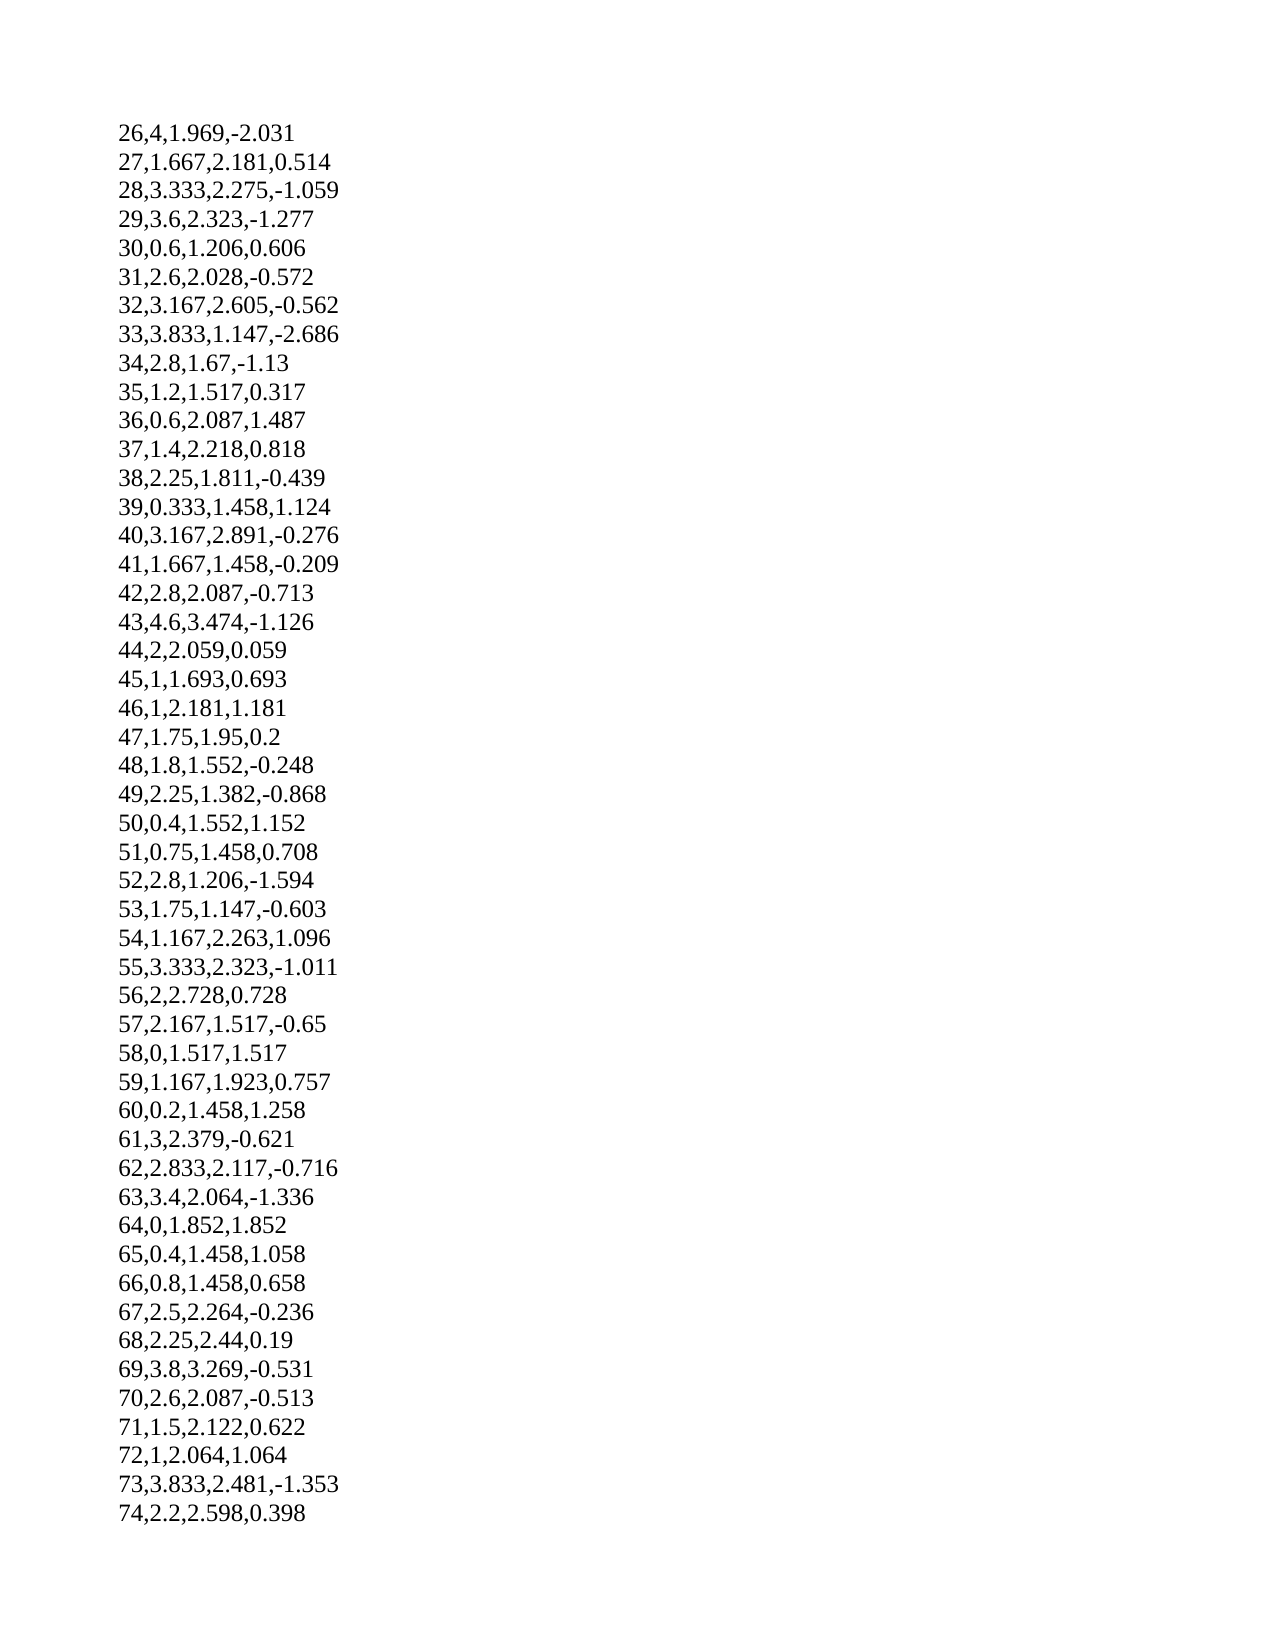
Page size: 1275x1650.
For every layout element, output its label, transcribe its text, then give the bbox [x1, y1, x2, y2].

text 28,3.333,2.275,-1.059 [118, 176, 1157, 204]
text 61,3,2.379,-0.621 [118, 1124, 1157, 1153]
text 66,0.8,1.458,0.658 [118, 1268, 1157, 1297]
text 46,1,2.181,1.181 [118, 693, 1157, 722]
text 73,3.833,2.481,-1.353 [118, 1469, 1157, 1498]
text 67,2.5,2.264,-0.236 [118, 1297, 1157, 1326]
text 54,1.167,2.263,1.096 [118, 923, 1157, 952]
text 39,0.333,1.458,1.124 [118, 492, 1157, 521]
text 70,2.6,2.087,-0.513 [118, 1383, 1157, 1412]
text 36,0.6,2.087,1.487 [118, 406, 1157, 434]
text 42,2.8,2.087,-0.713 [118, 578, 1157, 607]
text 41,1.667,1.458,-0.209 [118, 549, 1157, 578]
text 43,4.6,3.474,-1.126 [118, 607, 1157, 636]
text 38,2.25,1.811,-0.439 [118, 463, 1157, 492]
text 50,0.4,1.552,1.152 [118, 808, 1157, 837]
text 53,1.75,1.147,-0.603 [118, 894, 1157, 923]
text 44,2,2.059,0.059 [118, 636, 1157, 664]
text 68,2.25,2.44,0.19 [118, 1326, 1157, 1354]
text 71,1.5,2.122,0.622 [118, 1412, 1157, 1441]
text 47,1.75,1.95,0.2 [118, 722, 1157, 751]
text 59,1.167,1.923,0.757 [118, 1067, 1157, 1096]
text 32,3.167,2.605,-0.562 [118, 291, 1157, 319]
text 57,2.167,1.517,-0.65 [118, 1009, 1157, 1038]
text 64,0,1.852,1.852 [118, 1211, 1157, 1239]
text 33,3.833,1.147,-2.686 [118, 319, 1157, 348]
text 27,1.667,2.181,0.514 [118, 147, 1157, 176]
text 29,3.6,2.323,-1.277 [118, 204, 1157, 233]
text 63,3.4,2.064,-1.336 [118, 1182, 1157, 1211]
text 55,3.333,2.323,-1.011 [118, 952, 1157, 981]
text 58,0,1.517,1.517 [118, 1038, 1157, 1067]
text 56,2,2.728,0.728 [118, 981, 1157, 1009]
text 34,2.8,1.67,-1.13 [118, 348, 1157, 377]
text 45,1,1.693,0.693 [118, 664, 1157, 693]
text 72,1,2.064,1.064 [118, 1441, 1157, 1469]
text 74,2.2,2.598,0.398 [118, 1498, 1157, 1527]
text 51,0.75,1.458,0.708 [118, 837, 1157, 866]
text 31,2.6,2.028,-0.572 [118, 262, 1157, 291]
text 48,1.8,1.552,-0.248 [118, 751, 1157, 779]
text 35,1.2,1.517,0.317 [118, 377, 1157, 406]
text 52,2.8,1.206,-1.594 [118, 866, 1157, 894]
text 69,3.8,3.269,-0.531 [118, 1354, 1157, 1383]
text 60,0.2,1.458,1.258 [118, 1096, 1157, 1124]
text 65,0.4,1.458,1.058 [118, 1239, 1157, 1268]
text 40,3.167,2.891,-0.276 [118, 521, 1157, 549]
text 30,0.6,1.206,0.606 [118, 233, 1157, 262]
text 37,1.4,2.218,0.818 [118, 434, 1157, 463]
text 62,2.833,2.117,-0.716 [118, 1153, 1157, 1182]
text 49,2.25,1.382,-0.868 [118, 779, 1157, 808]
text 26,4,1.969,-2.031 [118, 118, 1157, 147]
